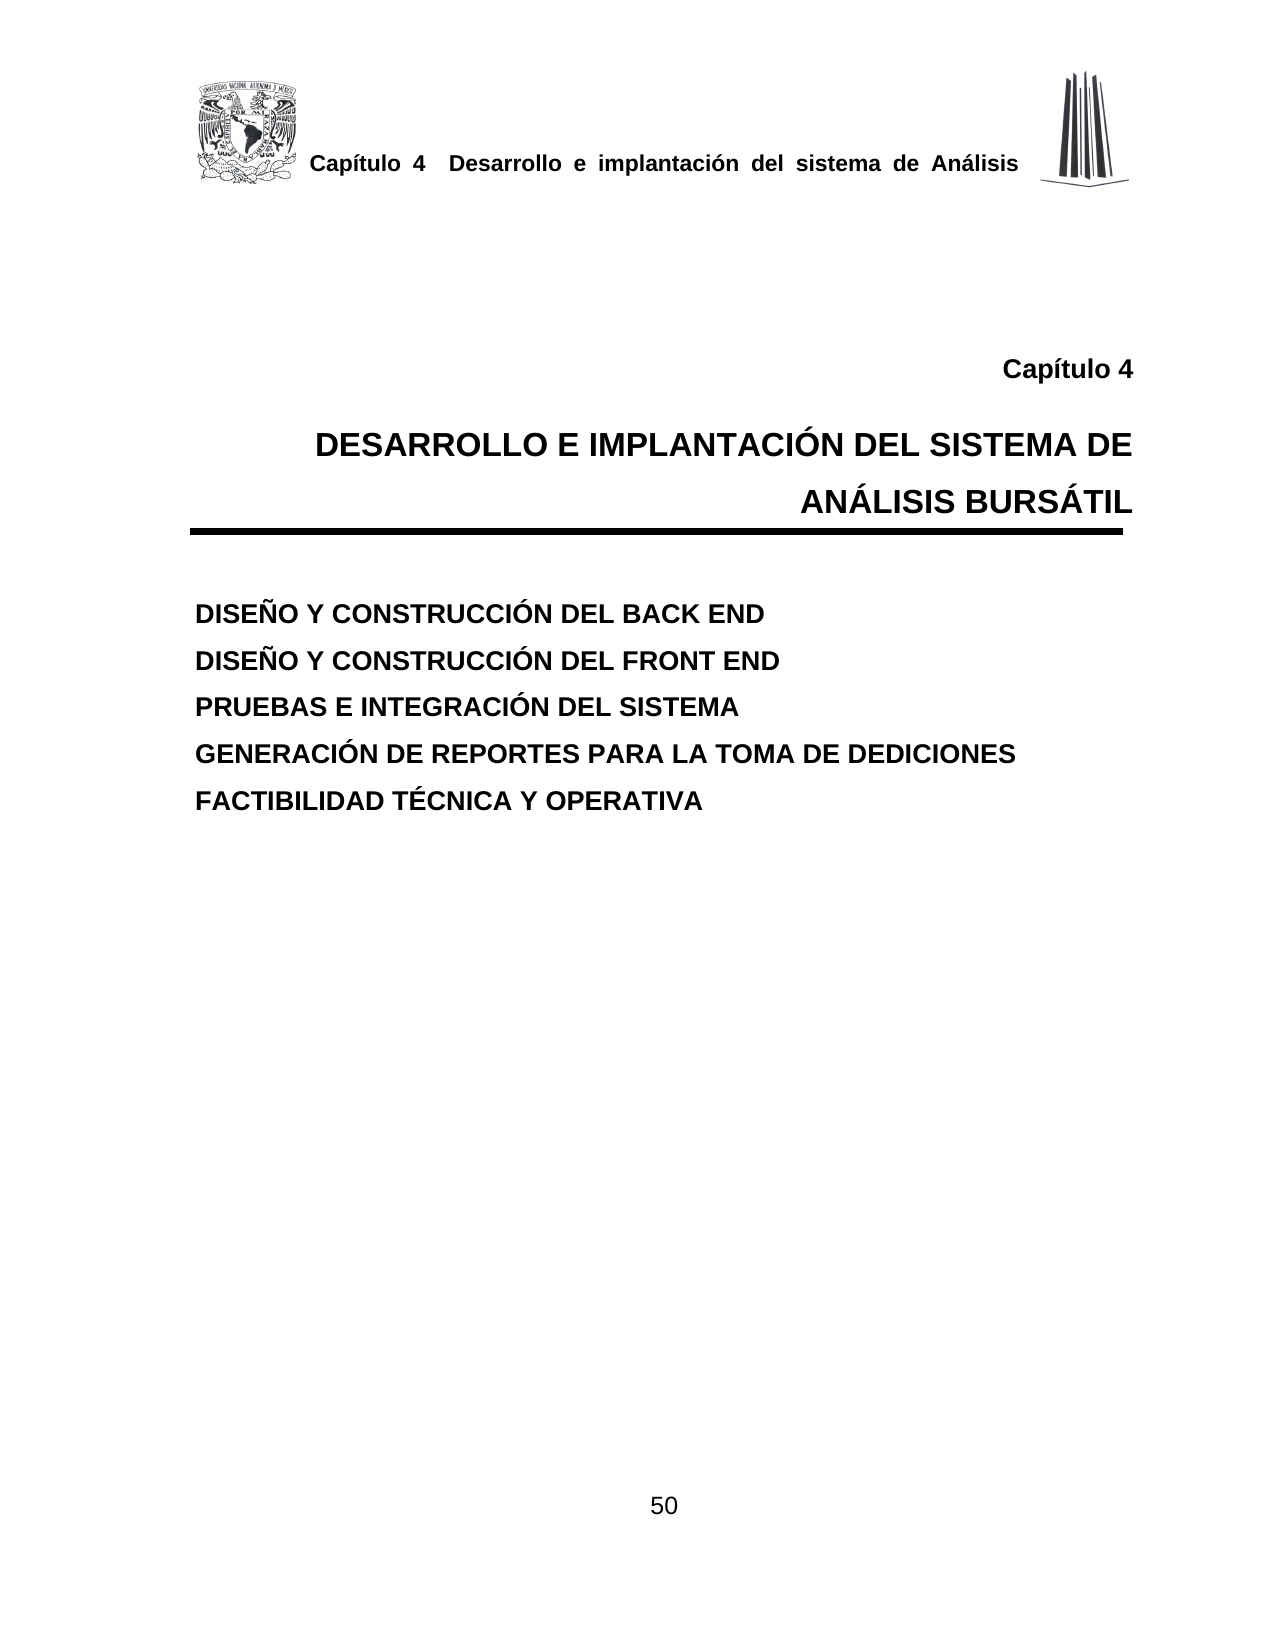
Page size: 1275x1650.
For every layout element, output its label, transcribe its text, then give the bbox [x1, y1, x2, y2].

text DISEÑO Y CONSTRUCCIÓN DEL BACK END [195, 598, 1133, 629]
text GENERACIÓN DE REPORTES PARA LA TOMA DE DEDICIONES [195, 738, 1133, 769]
text DISEÑO Y CONSTRUCCIÓN DEL FRONT END [195, 644, 1133, 676]
text Capítulo 4 [195, 353, 1133, 384]
picture [1034, 65, 1136, 193]
text PRUEBAS E INTEGRACIÓN DEL SISTEMA [195, 691, 1133, 723]
text FACTIBILIDAD TÉCNICA Y OPERATIVA [195, 785, 1133, 816]
text DESARROLLO E IMPLANTACIÓN DEL SISTEMA DE ANÁLISIS BURSÁTIL [195, 425, 1133, 521]
